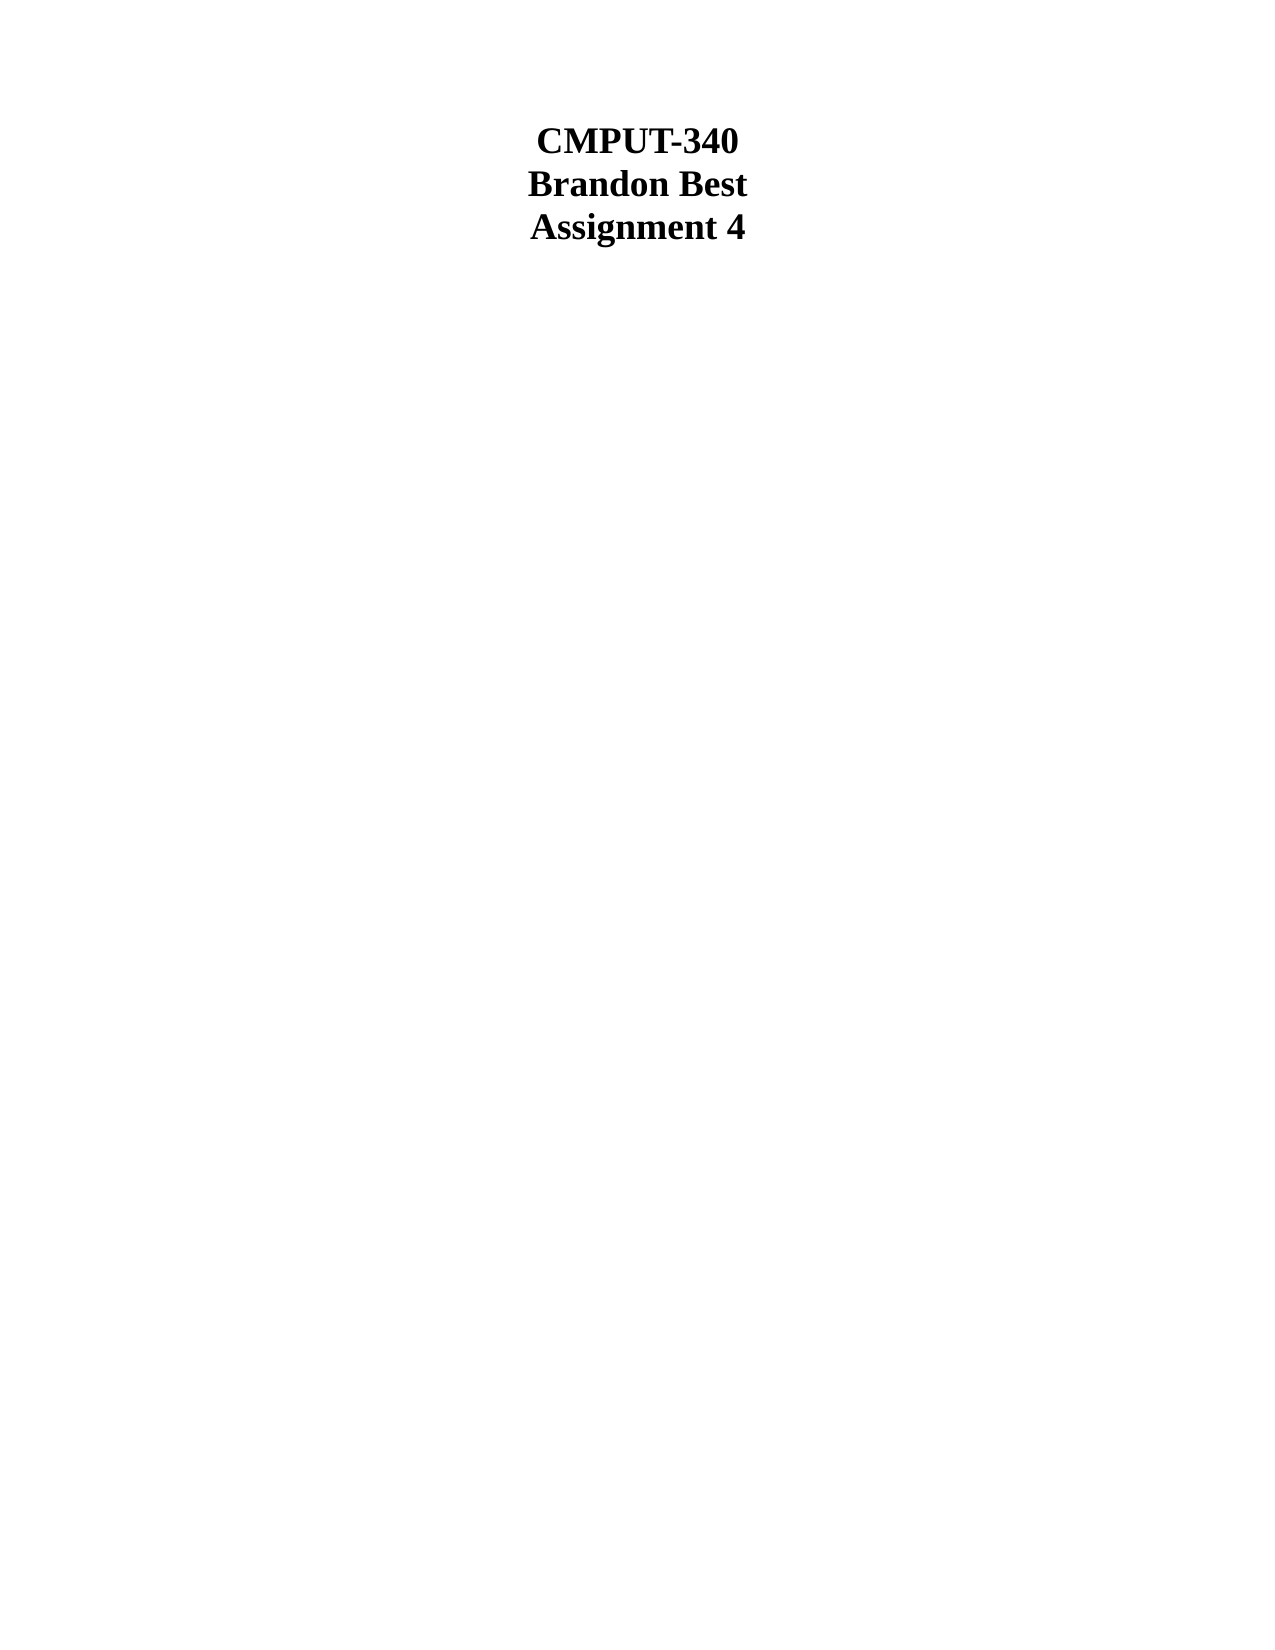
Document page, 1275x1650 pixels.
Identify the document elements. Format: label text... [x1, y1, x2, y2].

text Assignment 4 [118, 204, 1157, 247]
text CMPUT-340 [118, 118, 1157, 161]
text Brandon Best [118, 161, 1157, 204]
